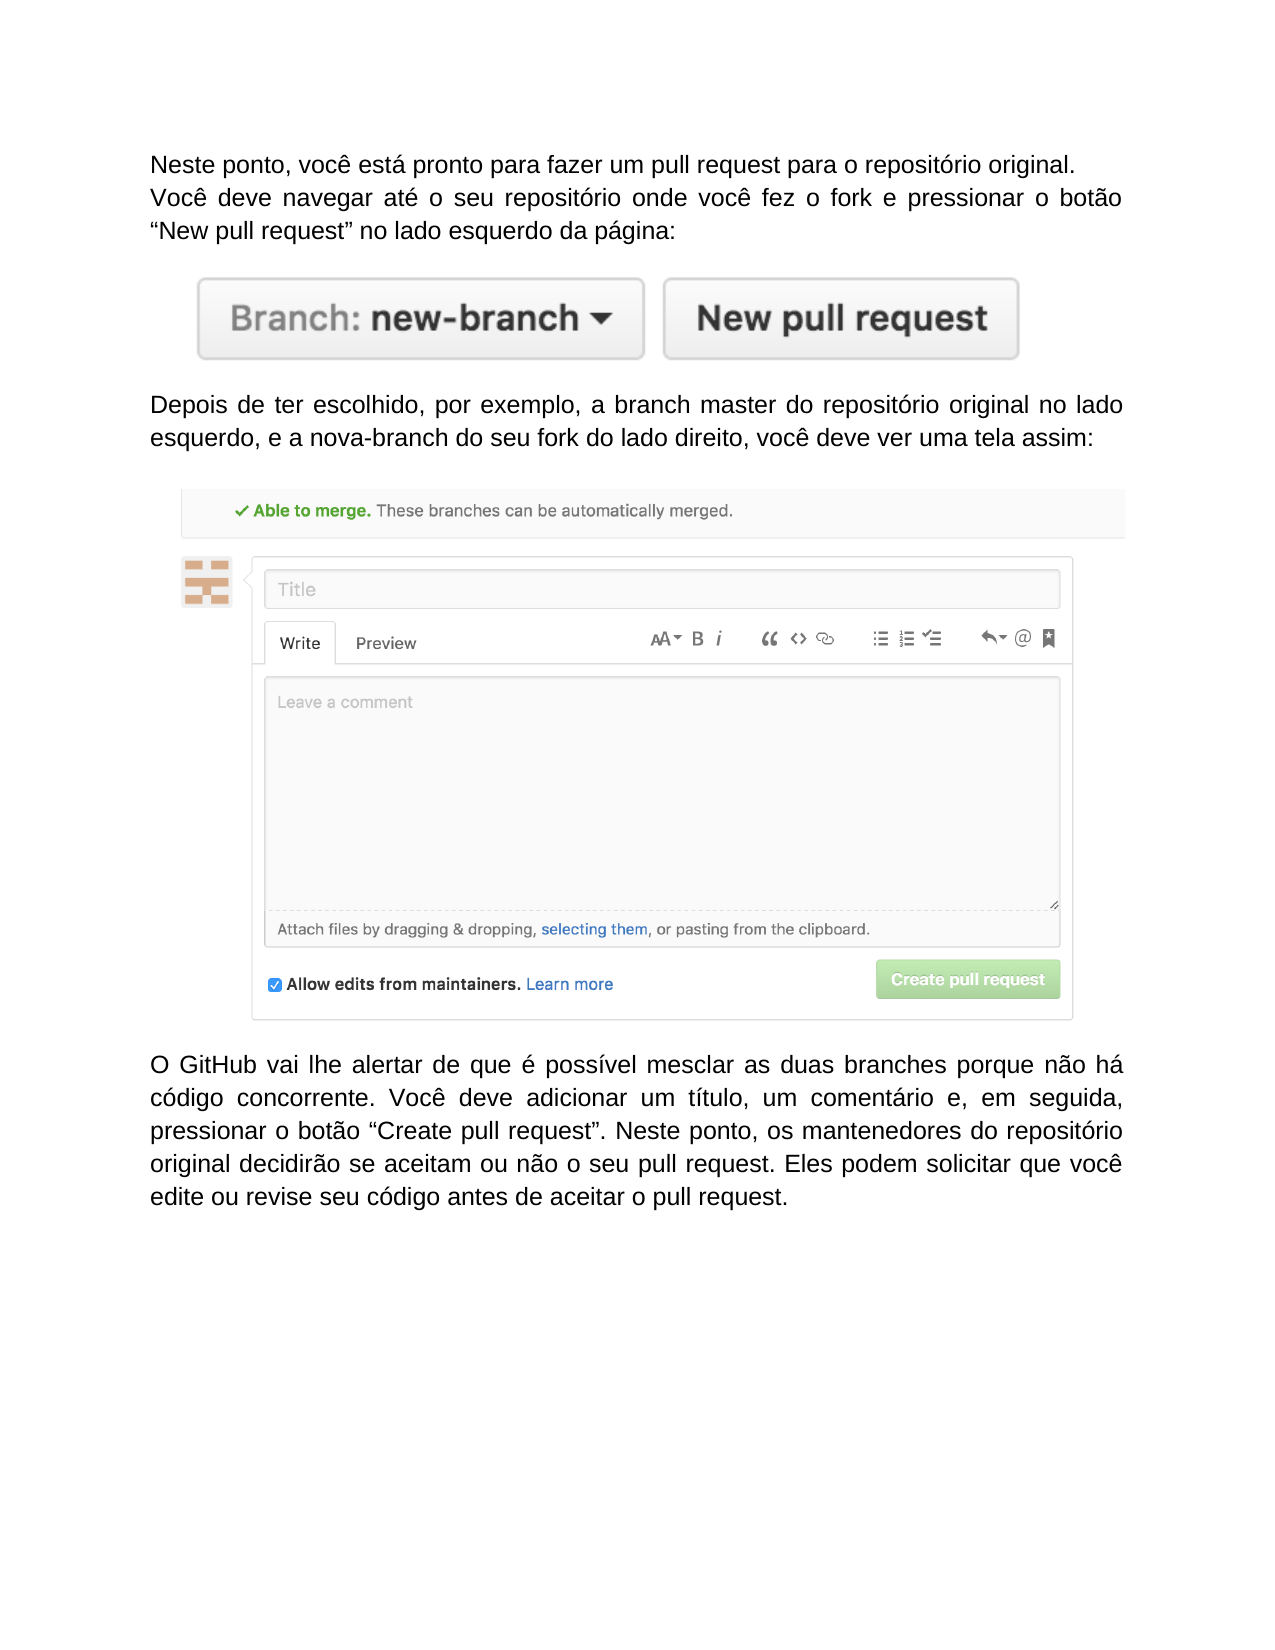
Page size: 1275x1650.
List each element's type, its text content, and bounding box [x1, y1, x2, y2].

picture [150, 249, 1125, 387]
text O GitHub vai lhe alertar de que é possível mesclar as duas branches porque não há código concorrente. Você deve adicionar um título, um comentário e, em seguida, pressionar o botão “Create pull request”. Neste ponto, os mantenedores do repositório original decidirão se aceitam ou não o seu pull request. Eles podem solicitar que você edite ou revise seu código antes de aceitar o pull request. [150, 1049, 1125, 1210]
picture [150, 489, 1125, 1046]
text Depois de ter escolhido, por exemplo, a branch master do repositório original no lado esquerdo, e a nova-branch do seu fork do lado direito, você deve ver uma tela assim: [150, 390, 1125, 452]
text Você deve navegar até o seu repositório onde você fez o fork e pressionar o botão “New pull request” no lado esquerdo da página: [150, 183, 1125, 245]
text Neste ponto, você está pronto para fazer um pull request para o repositório original. [150, 150, 1125, 179]
